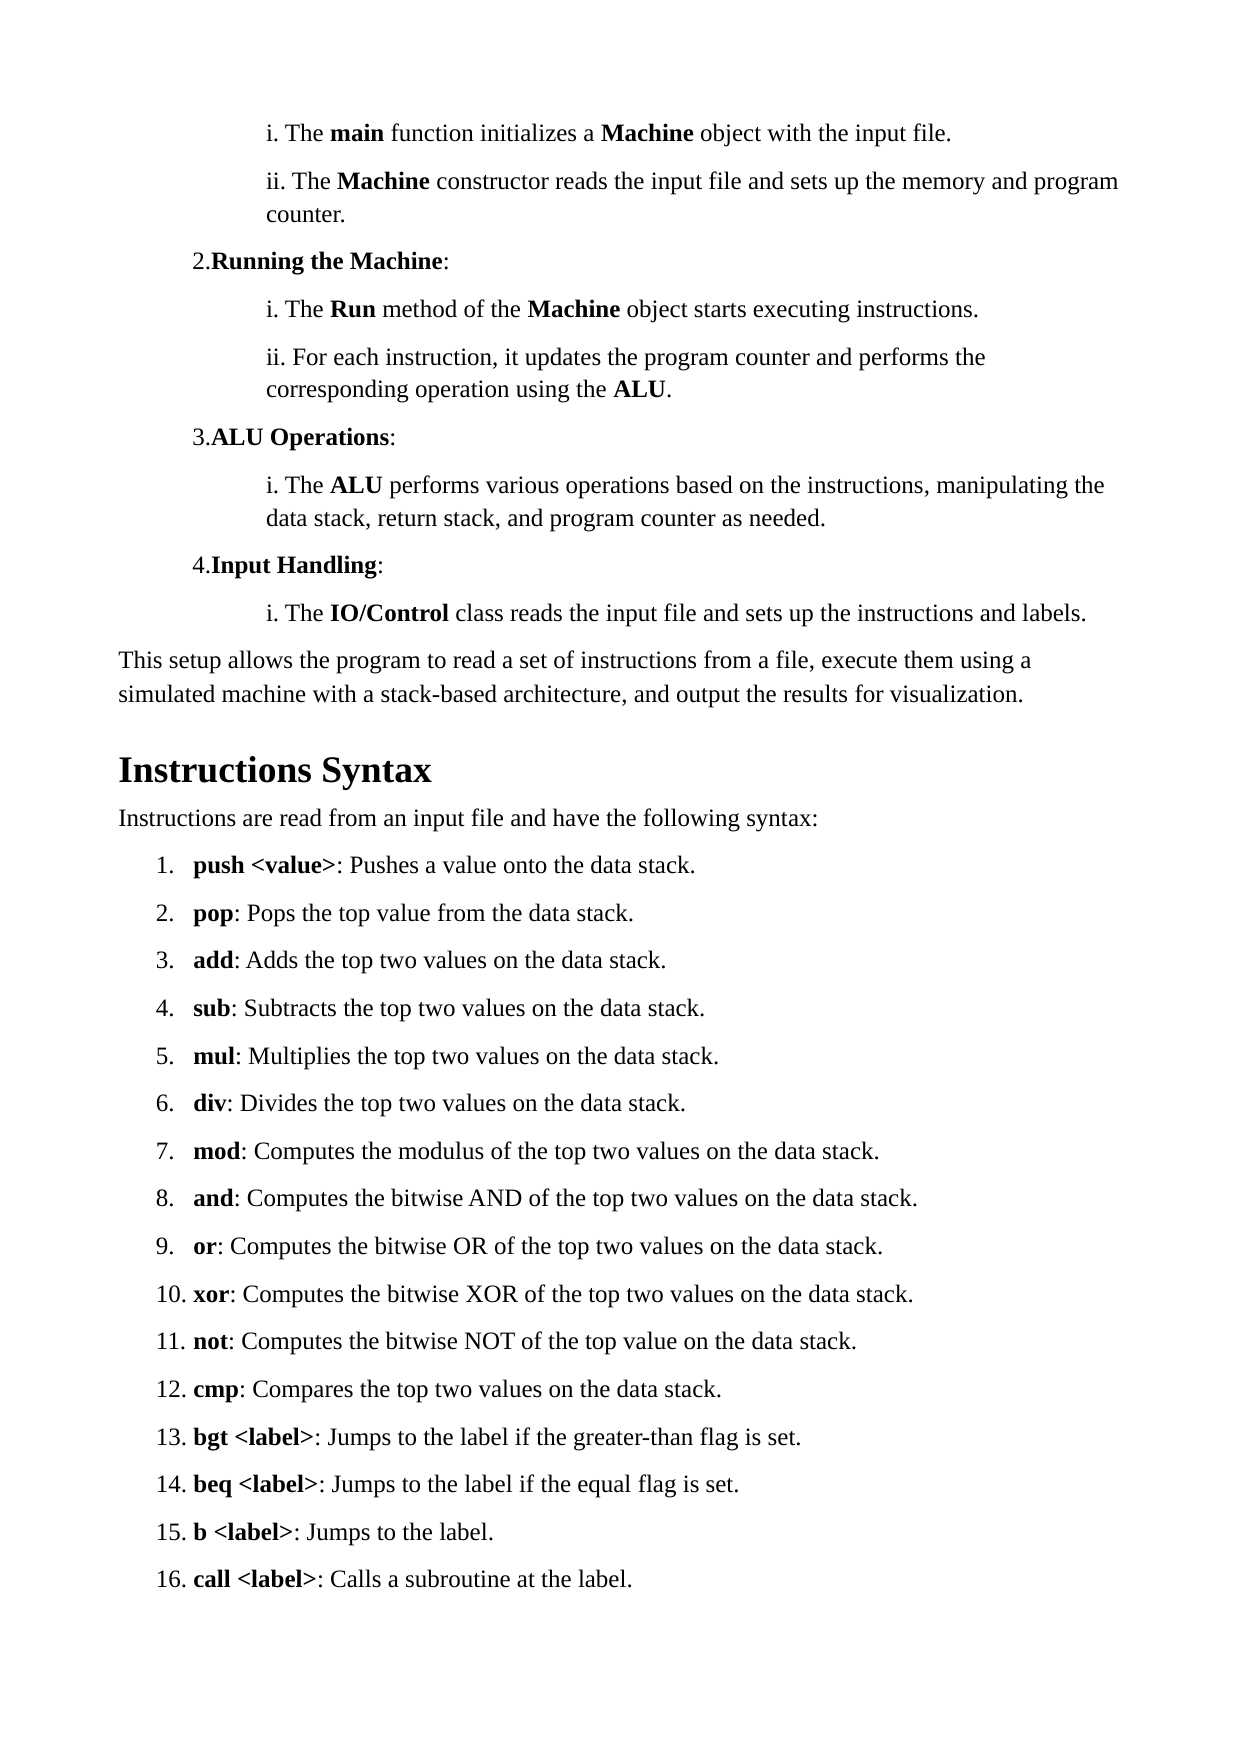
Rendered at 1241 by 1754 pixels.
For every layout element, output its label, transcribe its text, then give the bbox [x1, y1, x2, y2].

list ii. The Machine constructor reads the input file and sets up the memory and program counter. [118, 166, 1122, 227]
list not: Computes the bitwise NOT of the top value on the data stack. [156, 1326, 1122, 1355]
list Running the Machine: [118, 246, 1122, 275]
list mul: Multiplies the top two values on the data stack. [156, 1041, 1122, 1069]
list beq <label>: Jumps to the label if the equal flag is set. [156, 1469, 1122, 1498]
list pop: Pops the top value from the data stack. [156, 898, 1122, 927]
list push <value>: Pushes a value onto the data stack. [156, 850, 1122, 879]
text This setup allows the program to read a set of instructions from a file, execute them using a simulated machine with a stack-based architecture, and output the results for visualization. [118, 646, 1122, 707]
list Input Handling: [118, 550, 1122, 579]
list sub: Subtracts the top two values on the data stack. [156, 993, 1122, 1022]
list xor: Computes the bitwise XOR of the top two values on the data stack. [156, 1279, 1122, 1307]
list i. The main function initializes a Machine object with the input file. [118, 118, 1122, 147]
list i. The ALU performs various operations based on the instructions, manipulating the data stack, return stack, and program counter as needed. [118, 470, 1122, 532]
list add: Adds the top two values on the data stack. [156, 946, 1122, 974]
list call <label>: Calls a subroutine at the label. [156, 1564, 1122, 1593]
list i. The Run method of the Machine object starts executing instructions. [118, 294, 1122, 323]
list cmp: Compares the top two values on the data stack. [156, 1374, 1122, 1403]
list mod: Computes the modulus of the top two values on the data stack. [156, 1136, 1122, 1165]
list div: Divides the top two values on the data stack. [156, 1088, 1122, 1117]
list ALU Operations: [118, 422, 1122, 451]
subtitle Instructions Syntax [118, 747, 1122, 790]
list or: Computes the bitwise OR of the top two values on the data stack. [156, 1231, 1122, 1260]
list bgt <label>: Jumps to the label if the greater-than flag is set. [156, 1422, 1122, 1450]
list b <label>: Jumps to the label. [156, 1517, 1122, 1546]
text Instructions are read from an input file and have the following syntax: [118, 803, 1122, 831]
list and: Computes the bitwise AND of the top two values on the data stack. [156, 1183, 1122, 1212]
list i. The IO/Control class reads the input file and sets up the instructions and labels. [118, 598, 1122, 627]
list ii. For each instruction, it updates the program counter and performs the corresponding operation using the ALU. [118, 342, 1122, 403]
